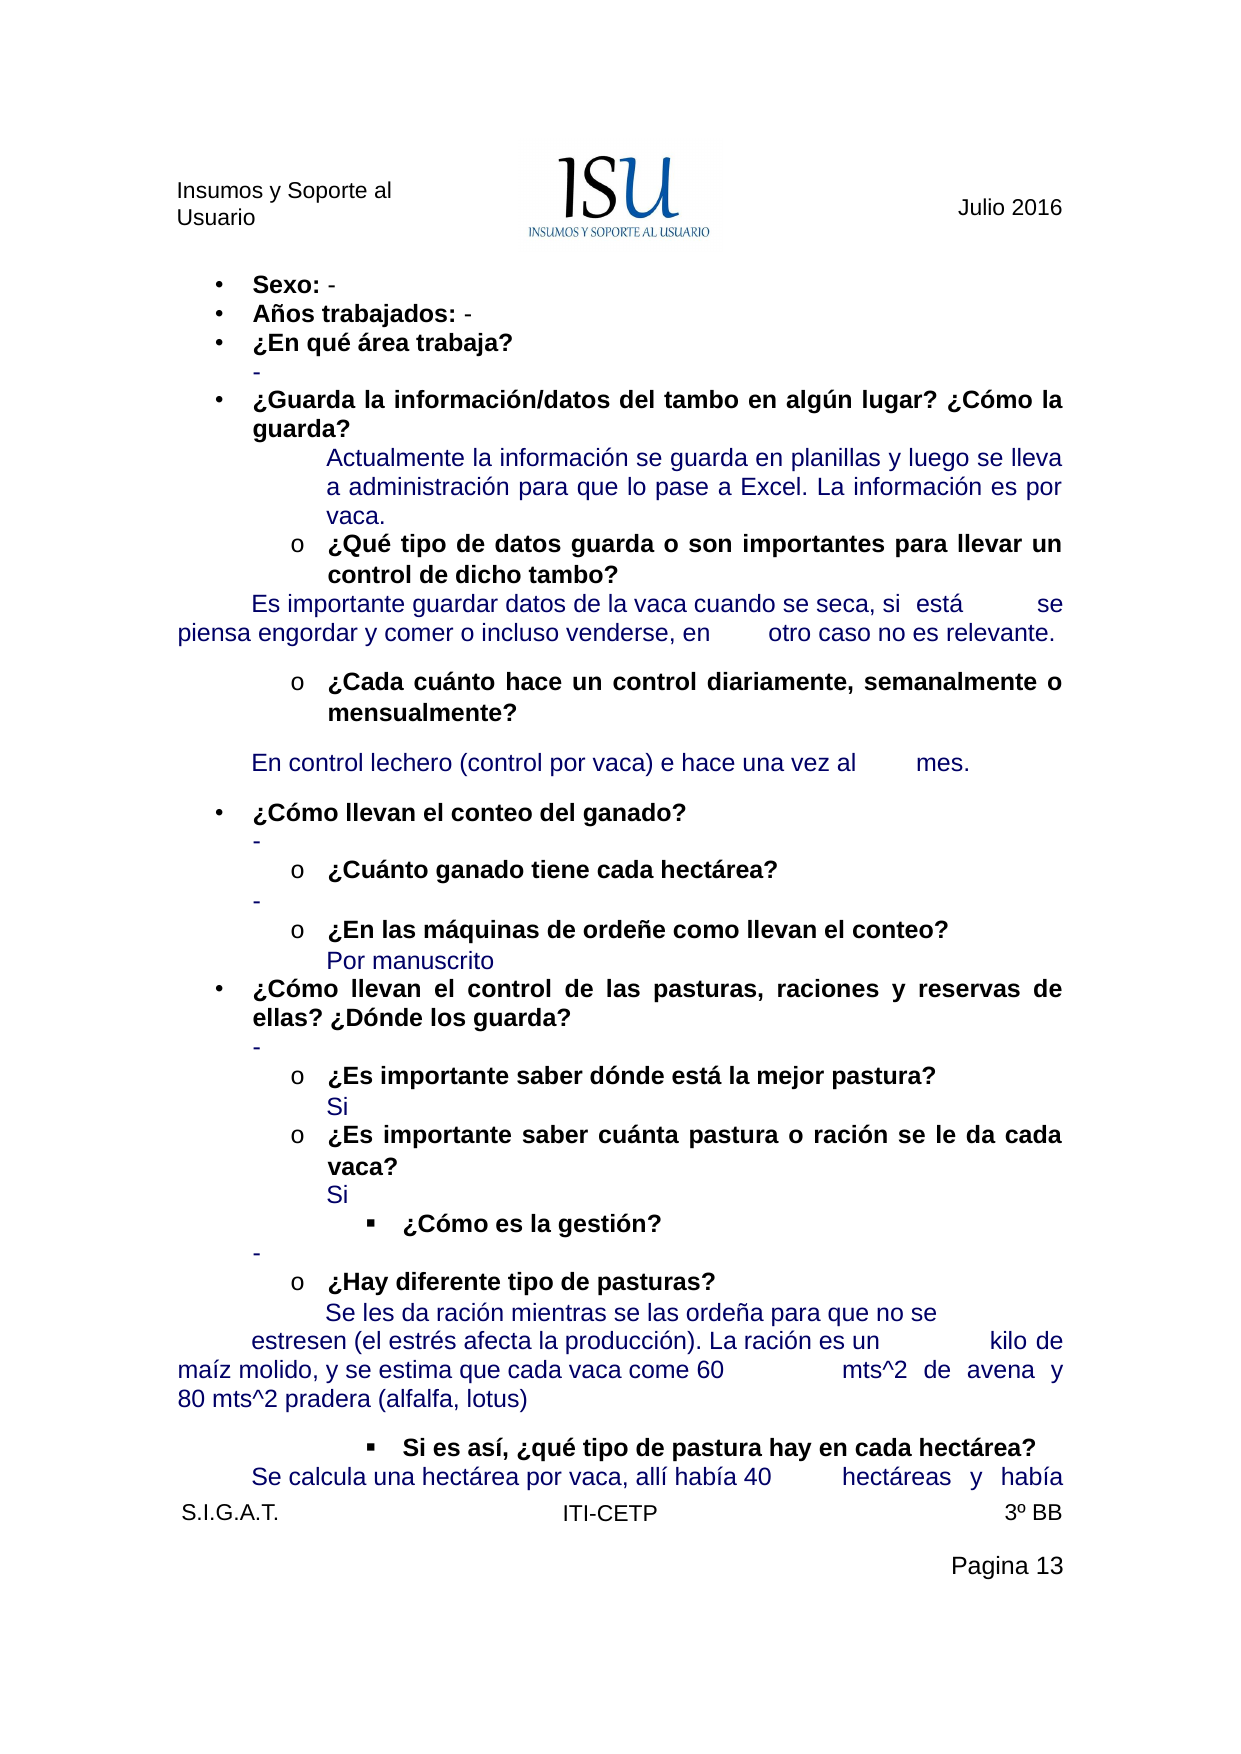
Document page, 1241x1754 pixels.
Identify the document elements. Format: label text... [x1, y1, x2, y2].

text Se les da ración mientras se las ordeña para que no se estresen (el estrés afecta la producción). La ración es un kilo de maíz molido, y se estima que cada vaca come 60 mts^2 de avena y 80 mts^2 pradera (alfalfa, lotus) [177, 1297, 1063, 1412]
list Si [252, 1092, 1063, 1121]
list ¿Qué tipo de datos guarda o son importantes para llevar un control de dicho tambo? [290, 529, 1063, 589]
text Se calcula una hectárea por vaca, allí había 40 hectáreas y había [177, 1462, 1063, 1491]
text Es importante guardar datos de la vaca cuando se seca, si está se piensa engordar y comer o incluso venderse, en otro caso no es relevante. [177, 589, 1063, 647]
list ¿Guarda la información/datos del tambo en algún lugar? ¿Cómo la guarda? [215, 386, 1063, 443]
list ¿En qué área trabaja? [215, 328, 1063, 357]
list ¿Es importante saber dónde está la mejor pastura? [290, 1061, 1063, 1092]
list Actualmente la información se guarda en planillas y luego se lleva a administración para que lo pase a Excel. La información es por vaca. [252, 443, 1063, 529]
list ¿Es importante saber cuánta pastura o ración se le da cada vaca? [290, 1121, 1063, 1180]
list Años trabajados: - [215, 299, 1063, 328]
list Si es así, ¿qué tipo de pastura hay en cada hectárea? [365, 1433, 1063, 1462]
list - [252, 357, 1063, 386]
list - [252, 1032, 1063, 1061]
list ¿Cada cuánto hace un control diariamente, semanalmente o mensualmente? [290, 667, 1063, 727]
list Si [252, 1180, 1063, 1209]
list - [252, 826, 1063, 855]
list ¿Cómo llevan el control de las pasturas, raciones y reservas de ellas? ¿Dónde los guarda? [215, 974, 1063, 1032]
list ¿Cómo llevan el conteo del ganado? [215, 797, 1063, 826]
list ¿Cómo es la gestión? [365, 1209, 1063, 1238]
list Sexo: - [215, 270, 1063, 299]
list ¿Hay diferente tipo de pasturas? [290, 1267, 1063, 1297]
list - [252, 1238, 1063, 1267]
text En control lechero (control por vaca) e hace una vez al mes. [177, 748, 1063, 777]
list ¿Cuánto ganado tiene cada hectárea? [290, 855, 1063, 886]
list ¿En las máquinas de ordeñe como llevan el conteo? [290, 915, 1063, 946]
list - [252, 886, 1063, 915]
list Por manuscrito [252, 946, 1063, 974]
